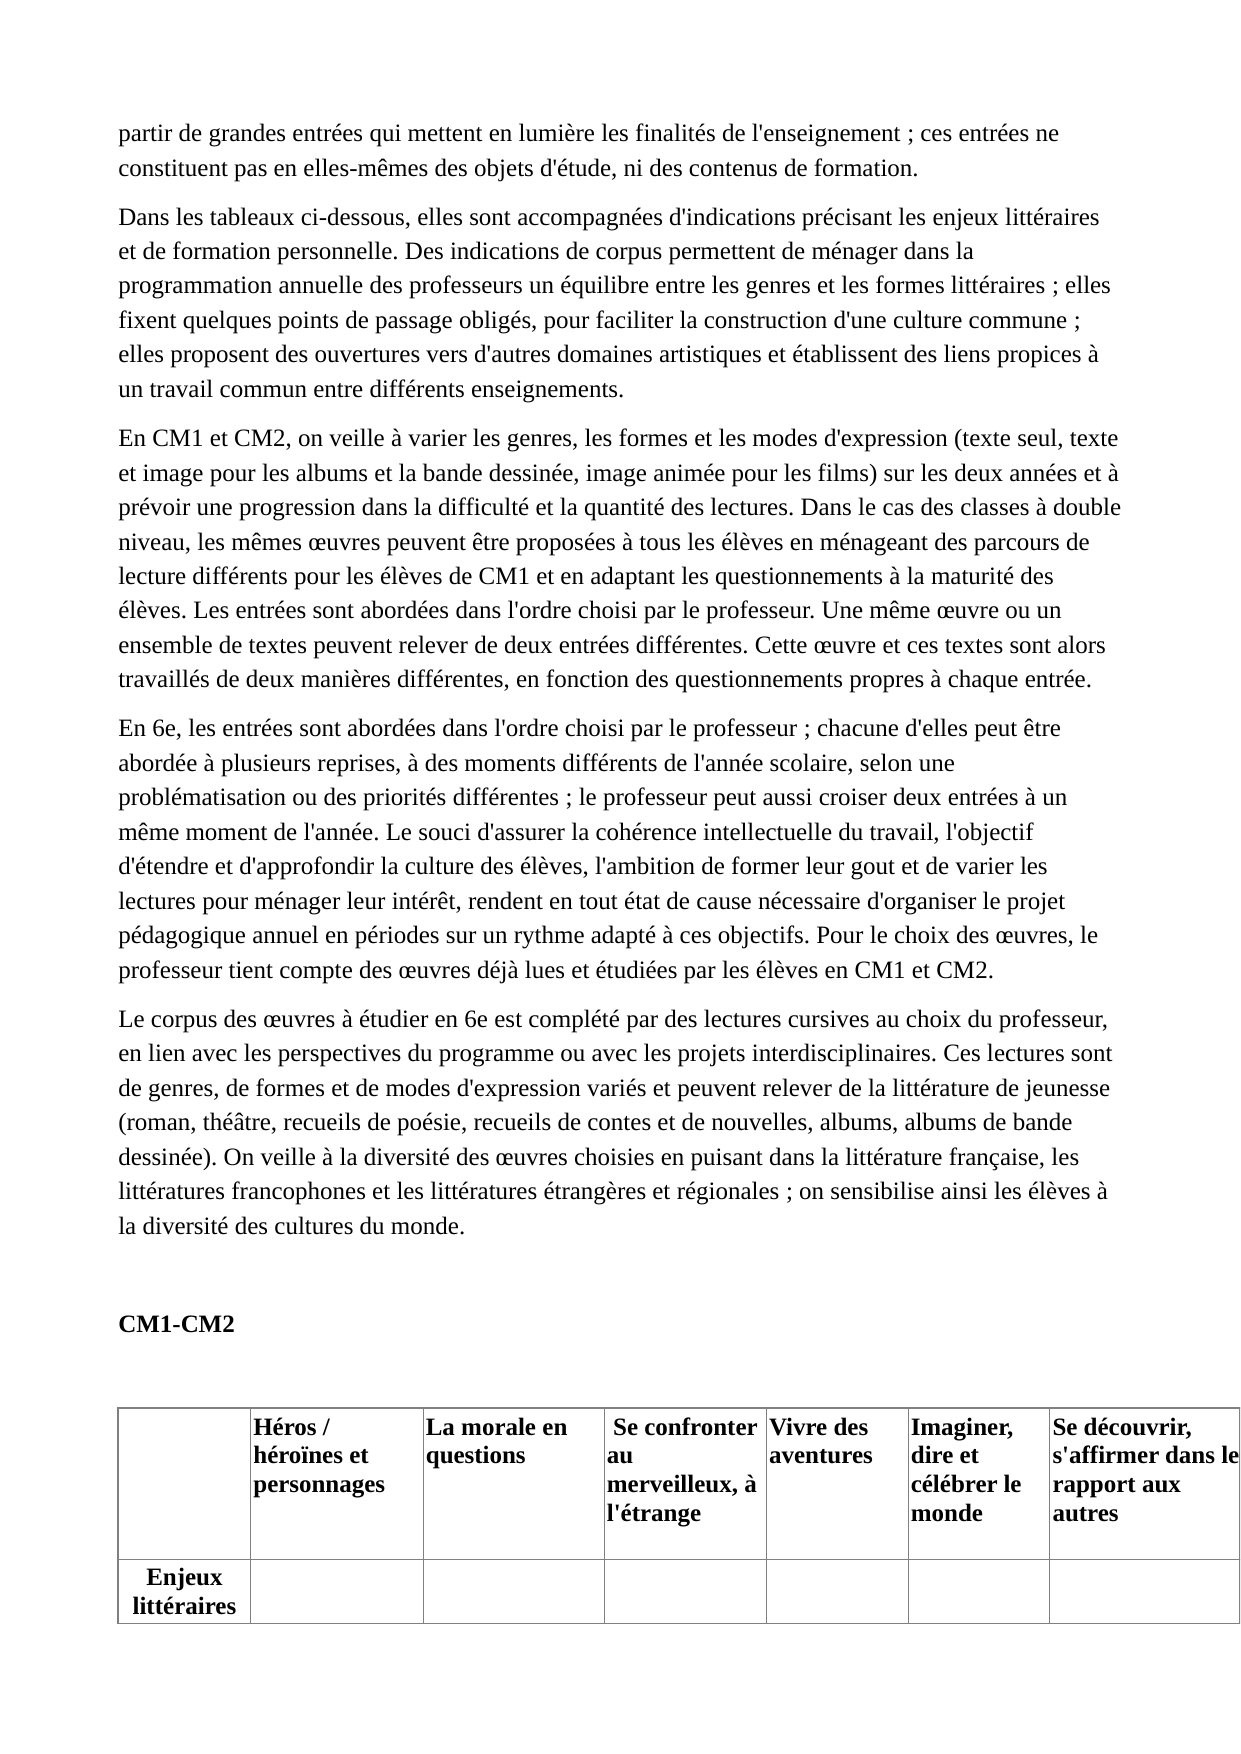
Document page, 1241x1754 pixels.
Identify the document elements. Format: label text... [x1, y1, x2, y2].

text CM1-CM2 [118, 1309, 1122, 1338]
text En 6e, les entrées sont abordées dans l'ordre choisi par le professeur ; chacune d'elles peut être abordée à plusieurs reprises, à des moments différents de l'année scolaire, selon une problématisation ou des priorités différentes ; le professeur peut aussi croiser deux entrées à un même moment de l'année. Le souci d'assurer la cohérence intellectuelle du travail, l'objectif d'étendre et d'approfondir la culture des élèves, l'ambition de former leur gout et de varier les lectures pour ménager leur intérêt, rendent en tout état de cause nécessaire d'organiser le projet pédagogique annuel en périodes sur un rythme adapté à ces objectifs. Pour le choix des œuvres, le professeur tient compte des œuvres déjà lues et étudiées par les élèves en CM1 et CM2. [118, 713, 1122, 984]
table_header Vivre des aventures [767, 1409, 908, 1559]
table_cell [605, 1560, 766, 1623]
text Le corpus des œuvres à étudier en 6e est complété par des lectures cursives au choix du professeur, en lien avec les perspectives du programme ou avec les projets interdisciplinaires. Ces lectures sont de genres, de formes et de modes d'expression variés et peuvent relever de la littérature de jeunesse (roman, théâtre, recueils de poésie, recueils de contes et de nouvelles, albums, albums de bande dessinée). On veille à la diversité des œuvres choisies en puisant dans la littérature française, les littératures francophones et les littératures étrangères et régionales ; on sensibilise ainsi les élèves à la diversité des cultures du monde. [118, 1004, 1122, 1239]
text Dans les tableaux ci-dessous, elles sont accompagnées d'indications précisant les enjeux littéraires et de formation personnelle. Des indications de corpus permettent de ménager dans la programmation annuelle des professeurs un équilibre entre les genres et les formes littéraires ; elles fixent quelques points de passage obligés, pour faciliter la construction d'une culture commune ; elles proposent des ouvertures vers d'autres domaines artistiques et établissent des liens propices à un travail commun entre différents enseignements. [118, 202, 1122, 403]
table_header Imaginer, dire et célébrer le monde [909, 1409, 1049, 1559]
table_header La morale en questions [424, 1409, 604, 1559]
table_cell [767, 1560, 908, 1623]
table_header [119, 1409, 250, 1559]
table_cell [424, 1560, 604, 1623]
text En CM1 et CM2, on veille à varier les genres, les formes et les modes d'expression (texte seul, texte et image pour les albums et la bande dessinée, image animée pour les films) sur les deux années et à prévoir une progression dans la difficulté et la quantité des lectures. Dans le cas des classes à double niveau, les mêmes œuvres peuvent être proposées à tous les élèves en ménageant des parcours de lecture différents pour les élèves de CM1 et en adaptant les questionnements à la maturité des élèves. Les entrées sont abordées dans l'ordre choisi par le professeur. Une même œuvre ou un ensemble de textes peuvent relever de deux entrées différentes. Cette œuvre et ces textes sont alors travaillés de deux manières différentes, en fonction des questionnements propres à chaque entrée. [118, 423, 1122, 693]
table_header Héros / héroïnes et personnages [251, 1409, 423, 1559]
table_cell Enjeux littéraires [119, 1560, 250, 1623]
text partir de grandes entrées qui mettent en lumière les finalités de l'enseignement ; ces entrées ne constituent pas en elles-mêmes des objets d'étude, ni des contenus de formation. [118, 118, 1122, 181]
table_cell [909, 1560, 1049, 1623]
table_header Se confronter au merveilleux, à l'étrange [605, 1409, 766, 1559]
table_header Se découvrir, s'affirmer dans le rapport aux autres [1050, 1409, 1239, 1559]
table_cell [251, 1560, 423, 1623]
table_cell [1050, 1560, 1239, 1623]
